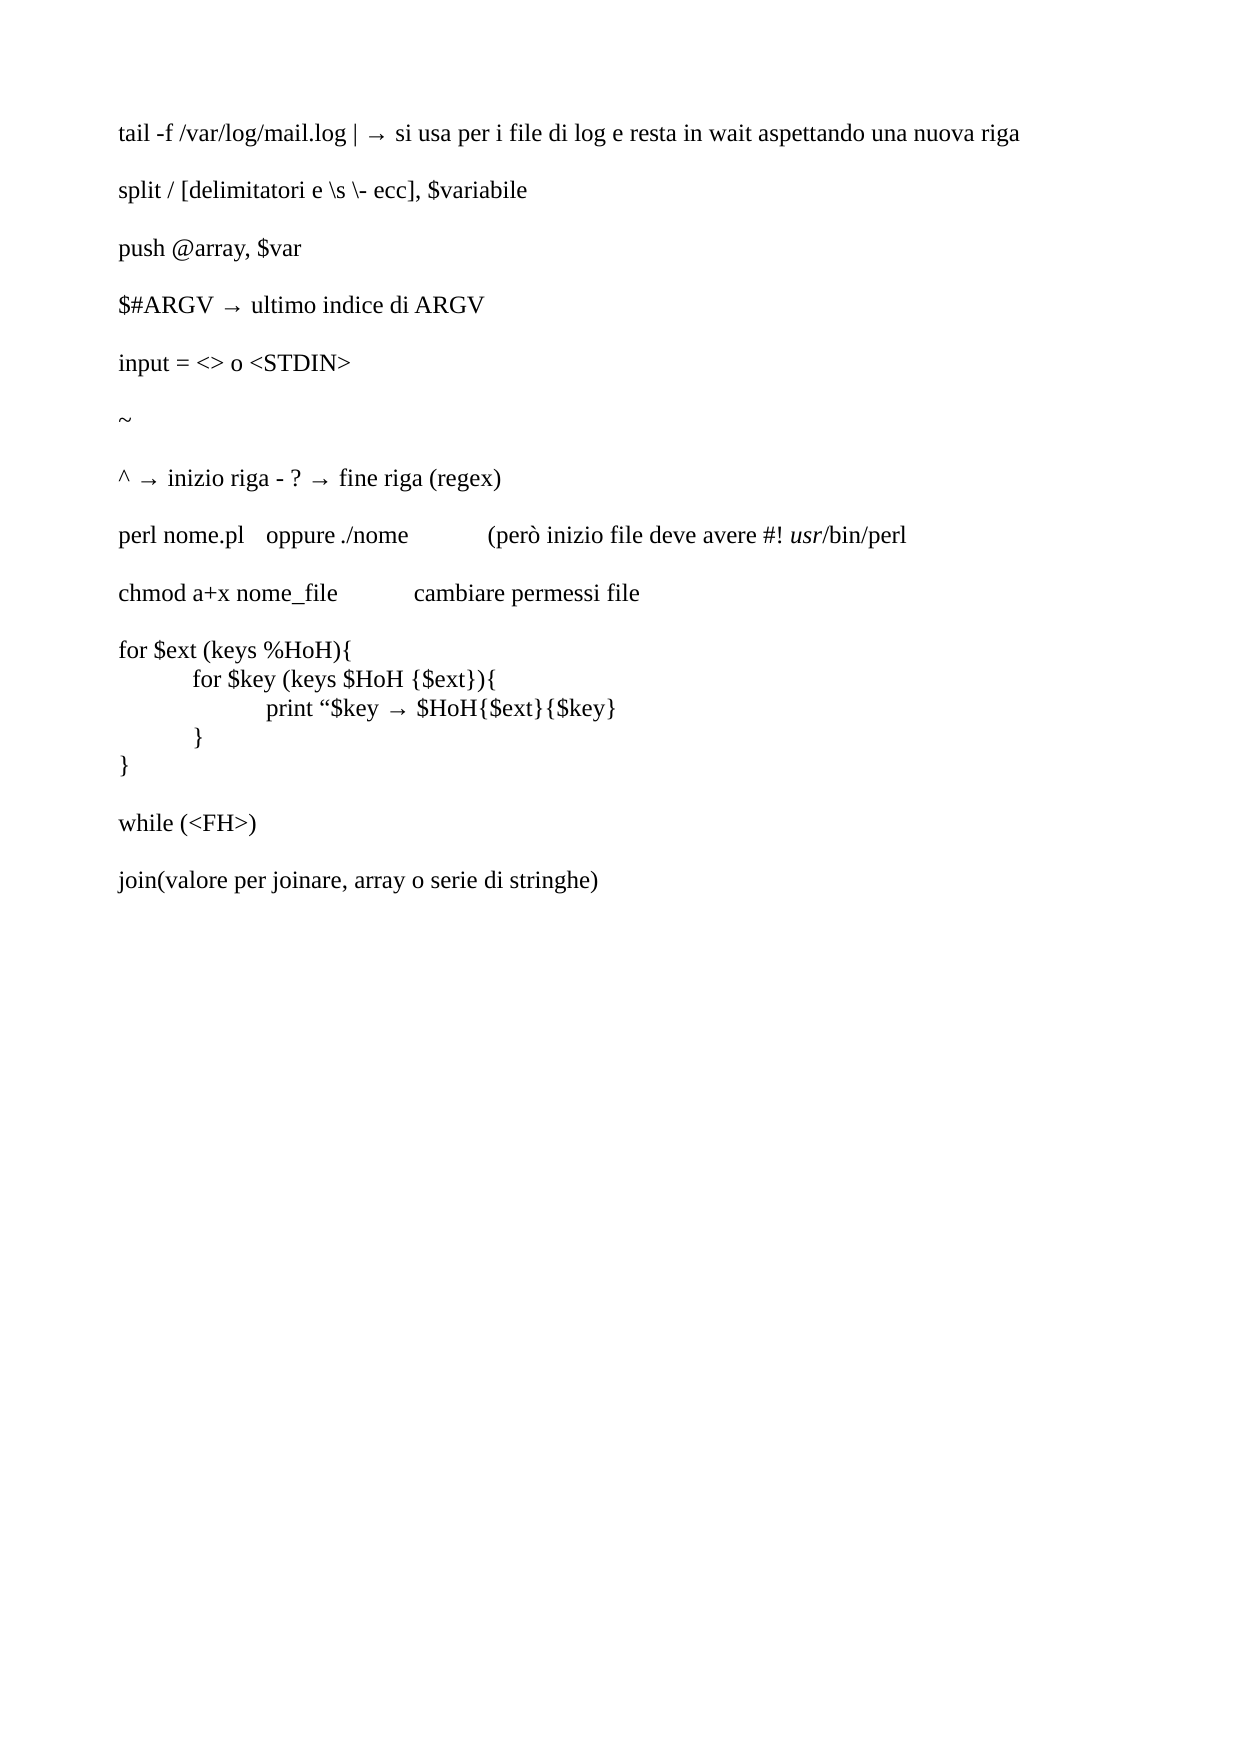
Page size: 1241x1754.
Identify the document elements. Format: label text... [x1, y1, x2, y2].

text for $key (keys $HoH {$ext}){ [118, 664, 1122, 693]
text while (<FH>) [118, 808, 1122, 837]
text ^ → inizio riga - ? → fine riga (regex) [118, 463, 1122, 492]
text tail -f /var/log/mail.log | → si usa per i file di log e resta in wait aspettando una nuova riga [118, 118, 1122, 147]
text } [118, 722, 1122, 751]
text input = <> o <STDIN> [118, 348, 1122, 377]
text perl nome.pl oppure ./nome (però inizio file deve avere #! usr/bin/perl [118, 521, 1122, 549]
text chmod a+x nome_file cambiare permessi file [118, 578, 1122, 607]
text $#ARGV → ultimo indice di ARGV [118, 291, 1122, 319]
text join(valore per joinare, array o serie di stringhe) [118, 866, 1122, 894]
text ~ [118, 406, 1122, 434]
text print “$key → $HoH{$ext}{$key} [118, 693, 1122, 722]
text split / [delimitatori e \s \- ecc], $variabile [118, 176, 1122, 204]
text push @array, $var [118, 233, 1122, 262]
text } [118, 751, 1122, 779]
text for $ext (keys %HoH){ [118, 636, 1122, 664]
